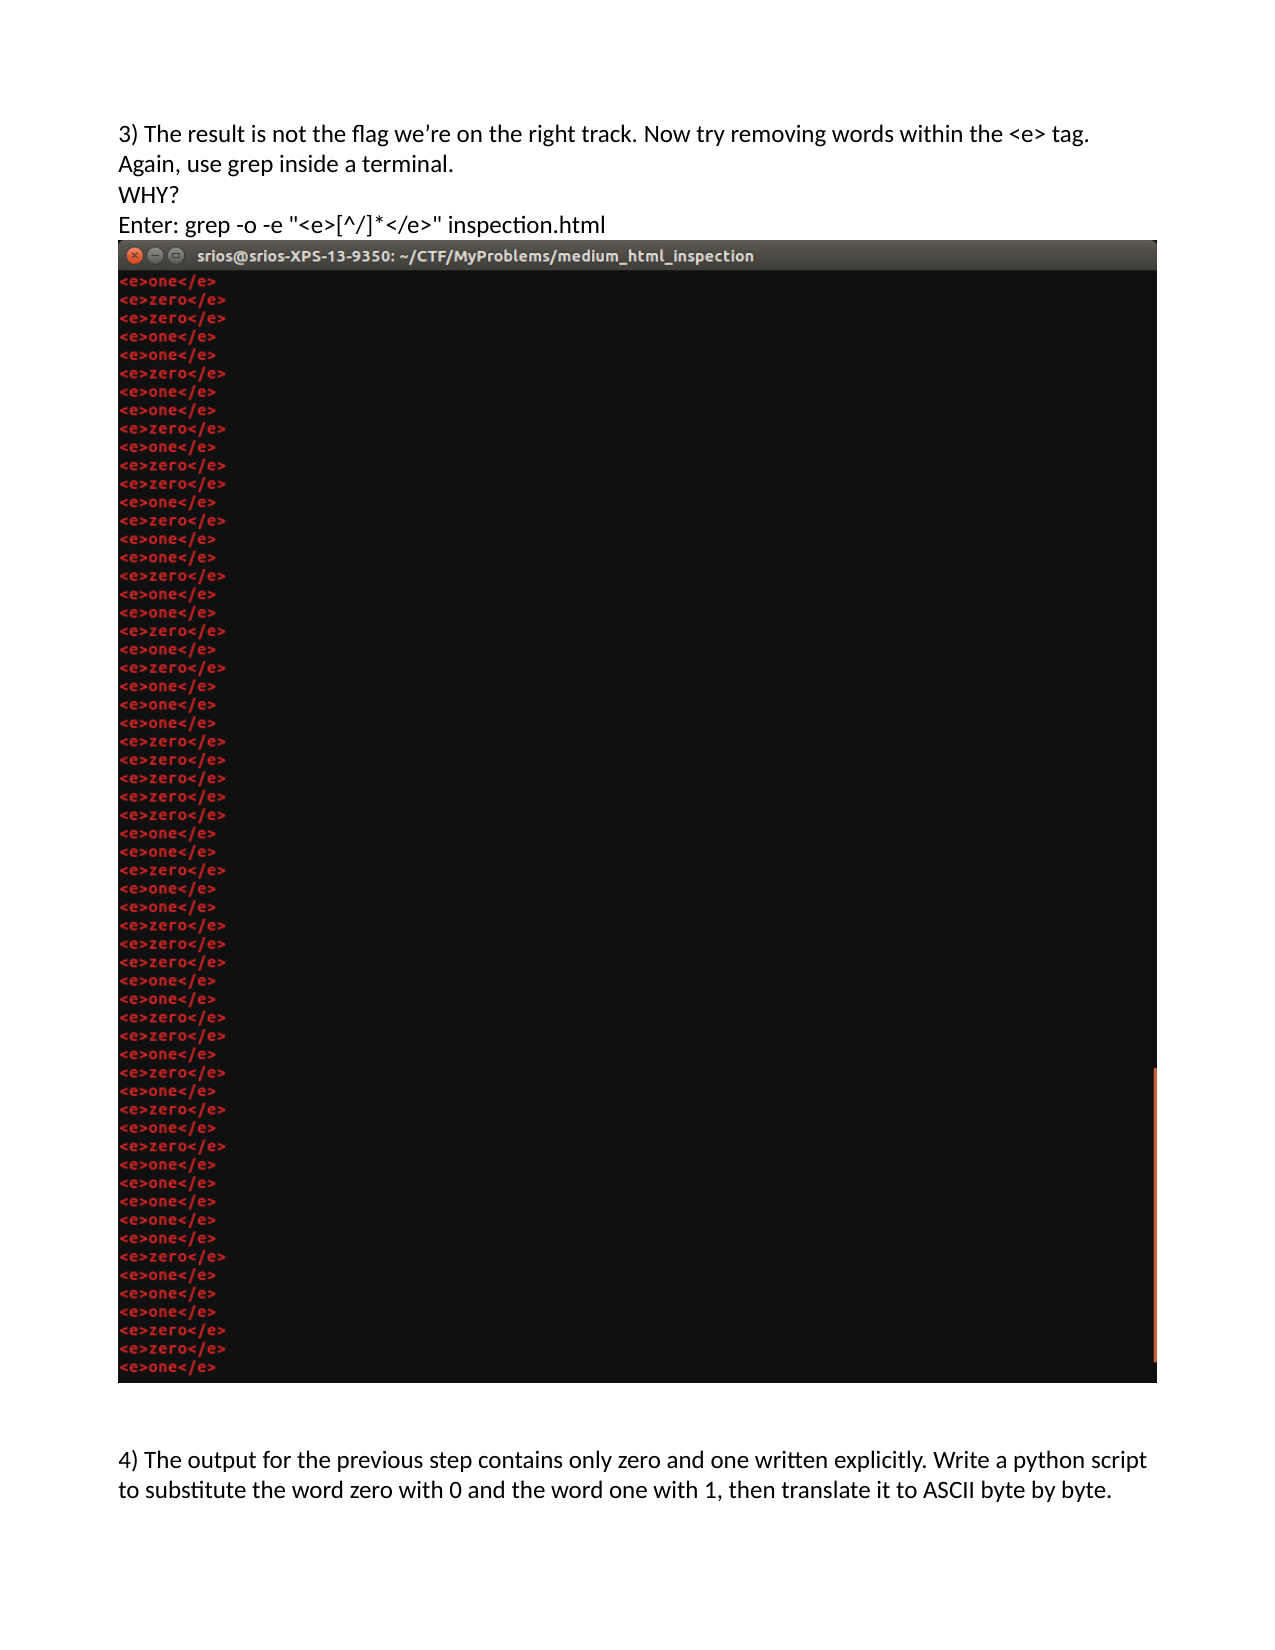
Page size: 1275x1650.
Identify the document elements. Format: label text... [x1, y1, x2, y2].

picture [118, 240, 1157, 1383]
text Enter: grep -o -e "<e>[^/]*</e>" inspection.html [118, 210, 1157, 240]
text WHY? [118, 179, 1157, 210]
text 3) The result is not the flag we’re on the right track. Now try removing words within the <e> tag. Again, use grep inside a terminal. [118, 118, 1157, 179]
text 4) The output for the previous step contains only zero and one written explicitly. Write a python script to substitute the word zero with 0 and the word one with 1, then translate it to ASCII byte by byte. [118, 1444, 1157, 1505]
